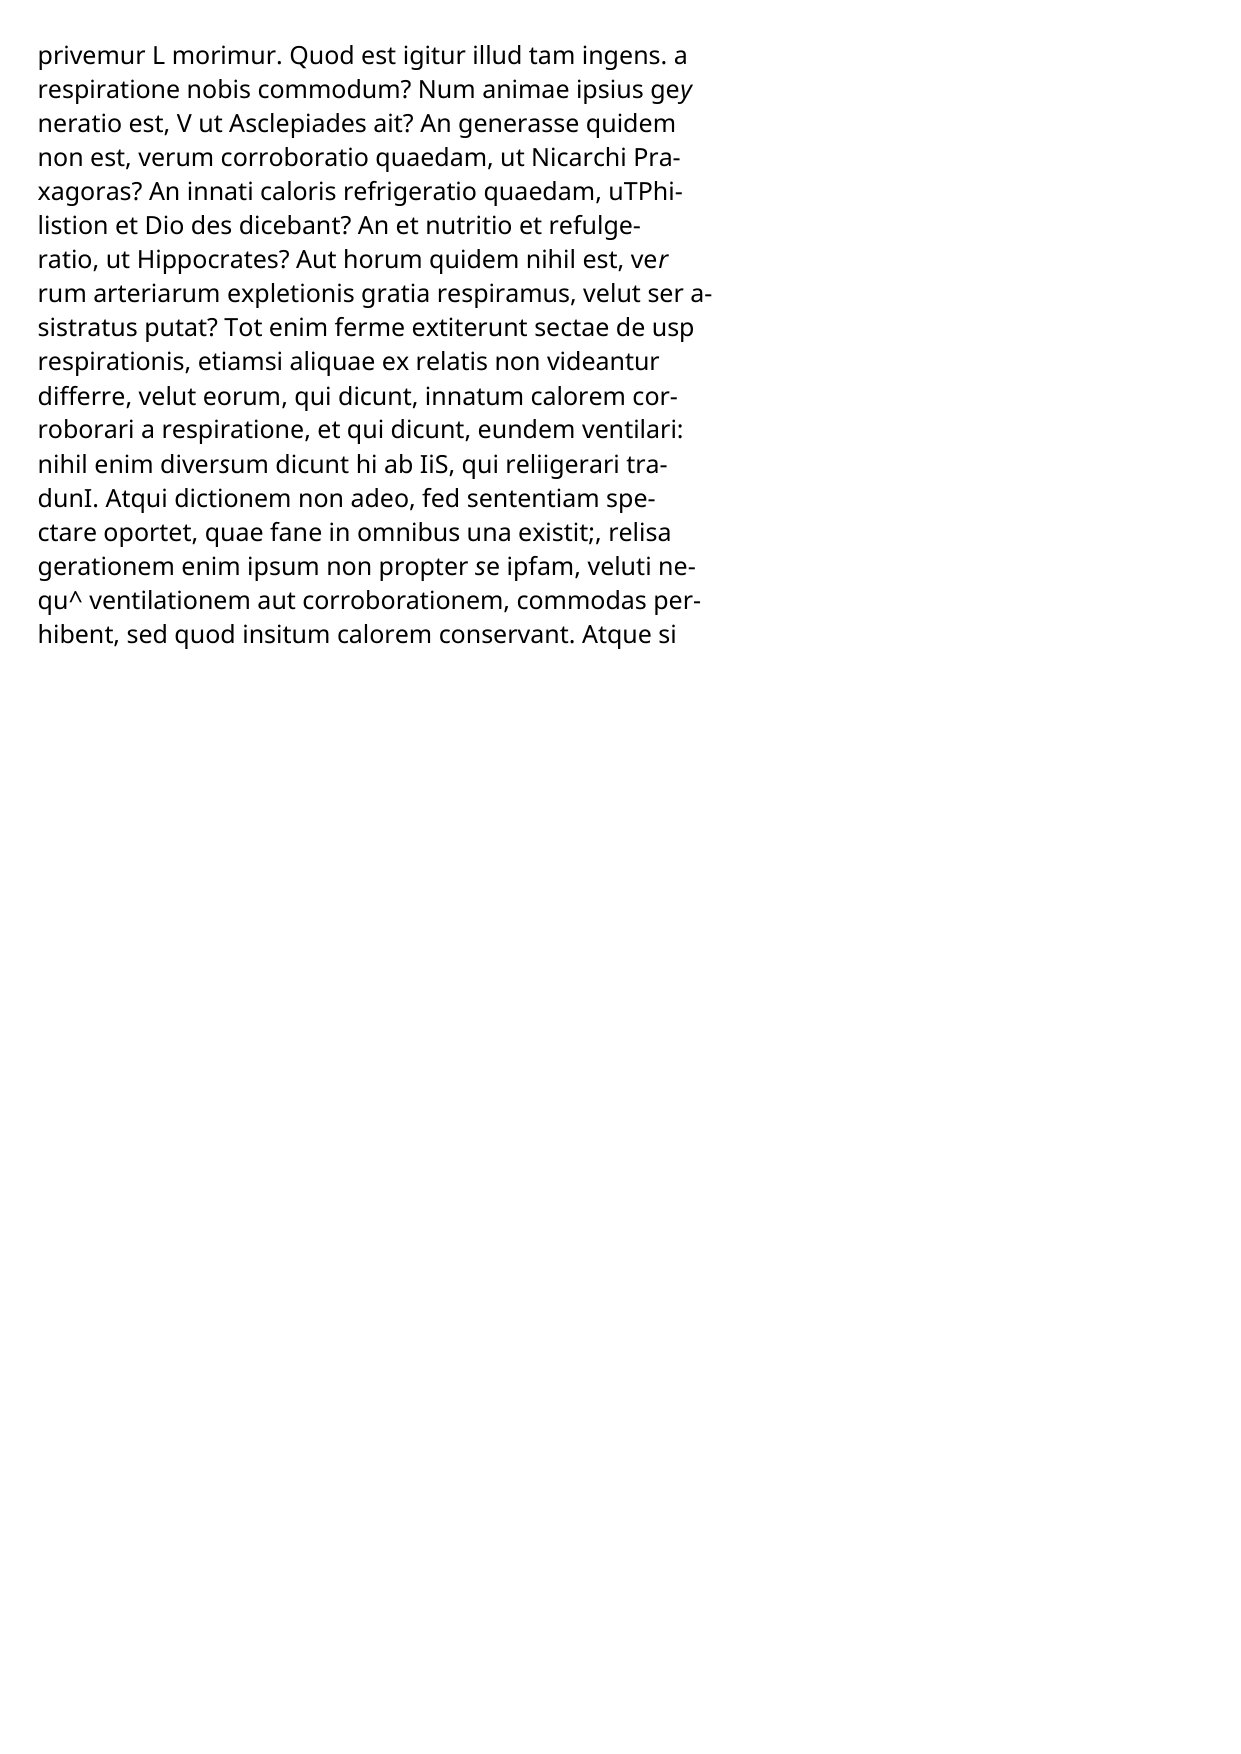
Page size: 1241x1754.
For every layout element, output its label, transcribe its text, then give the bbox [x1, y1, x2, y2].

text privemur L morimur. Quod est igitur illud tam ingens. a respiratione nobis commodum? Num animae ipsius gey neratio est, V ut Asclepiades ait? An generasse quidem non est, verum corroboratio quaedam, ut Nicarchi Pra- xagoras? An innati caloris refrigeratio quaedam, uTPhi- listion et Dio des dicebant? An et nutritio et refulge- ratio, ut Hippocrates? Aut horum quidem nihil est, ver rum arteriarum expletionis gratia respiramus, velut ser a- sistratus putat? Tot enim ferme extiterunt sectae de usp respirationis, etiamsi aliquae ex relatis non videantur differre, velut eorum, qui dicunt, innatum calorem cor- roborari a respiratione, et qui dicunt, eundem ventilari: nihil enim diversum dicunt hi ab IiS, qui reliigerari tra- dunI. Atqui dictionem non adeo, fed sententiam spe- ctare oportet, quae fane in omnibus una existit;, relisa gerationem enim ipsum non propter se ipfam, veluti ne- qu^ ventilationem aut corroborationem, commodas per- hibent, sed quod insitum calorem conservant. Atque si [37, 37, 1203, 651]
